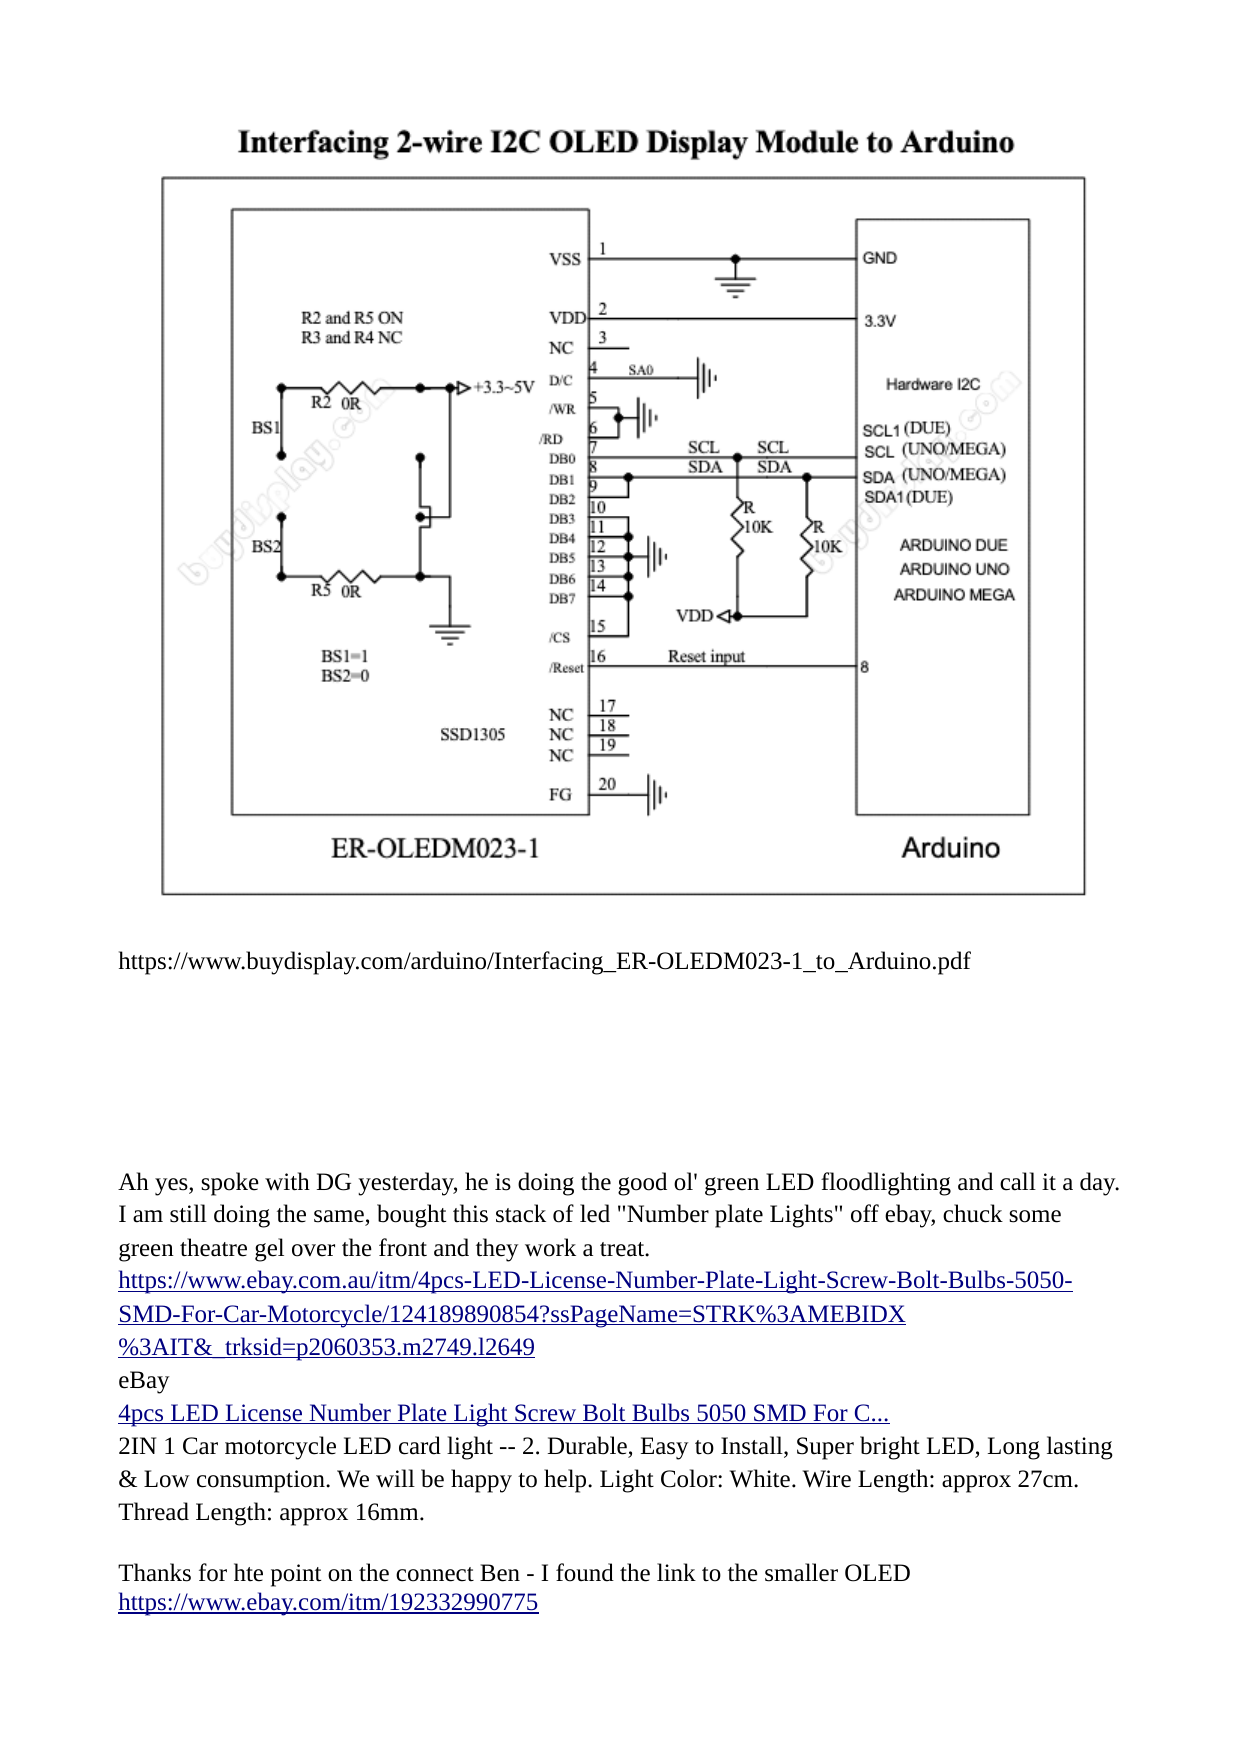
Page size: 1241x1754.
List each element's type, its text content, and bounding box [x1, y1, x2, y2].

text Ah yes, spoke with DG yesterday, he is doing the good ol' green LED floodlighting and call it a day. [118, 1167, 1122, 1195]
text 2IN 1 Car motorcycle LED card light -- 2. Durable, Easy to Install, Super bright LED, Long lasting & Low consumption. We will be happy to help. Light Color: White. Wire Length: approx 27cm. Thread Length: approx 16mm. [118, 1431, 1122, 1526]
text 4pcs LED License Number Plate Light Screw Bolt Bulbs 5050 SMD For C... [118, 1398, 1122, 1426]
text Thanks for hte point on the connect Ben - I found the link to the smaller OLED https://www.ebay.com/itm/192332990775 [118, 1558, 1122, 1616]
picture [118, 118, 1123, 918]
text https://www.ebay.com.au/itm/4pcs-LED-License-Number-Plate-Light-Screw-Bolt-Bulbs-5050-SMD-For-Car-Motorcycle/124189890854?ssPageName=STRK%3AMEBIDX%3AIT&_trksid=p2060353.m2749.l2649 [118, 1266, 1122, 1360]
text I am still doing the same, bought this stack of led "Number plate Lights" off ebay, chuck some green theatre gel over the front and they work a treat. [118, 1199, 1122, 1261]
text https://www.buydisplay.com/arduino/Interfacing_ER-OLEDM023-1_to_Arduino.pdf [118, 946, 1122, 975]
text eBay [118, 1365, 1122, 1393]
